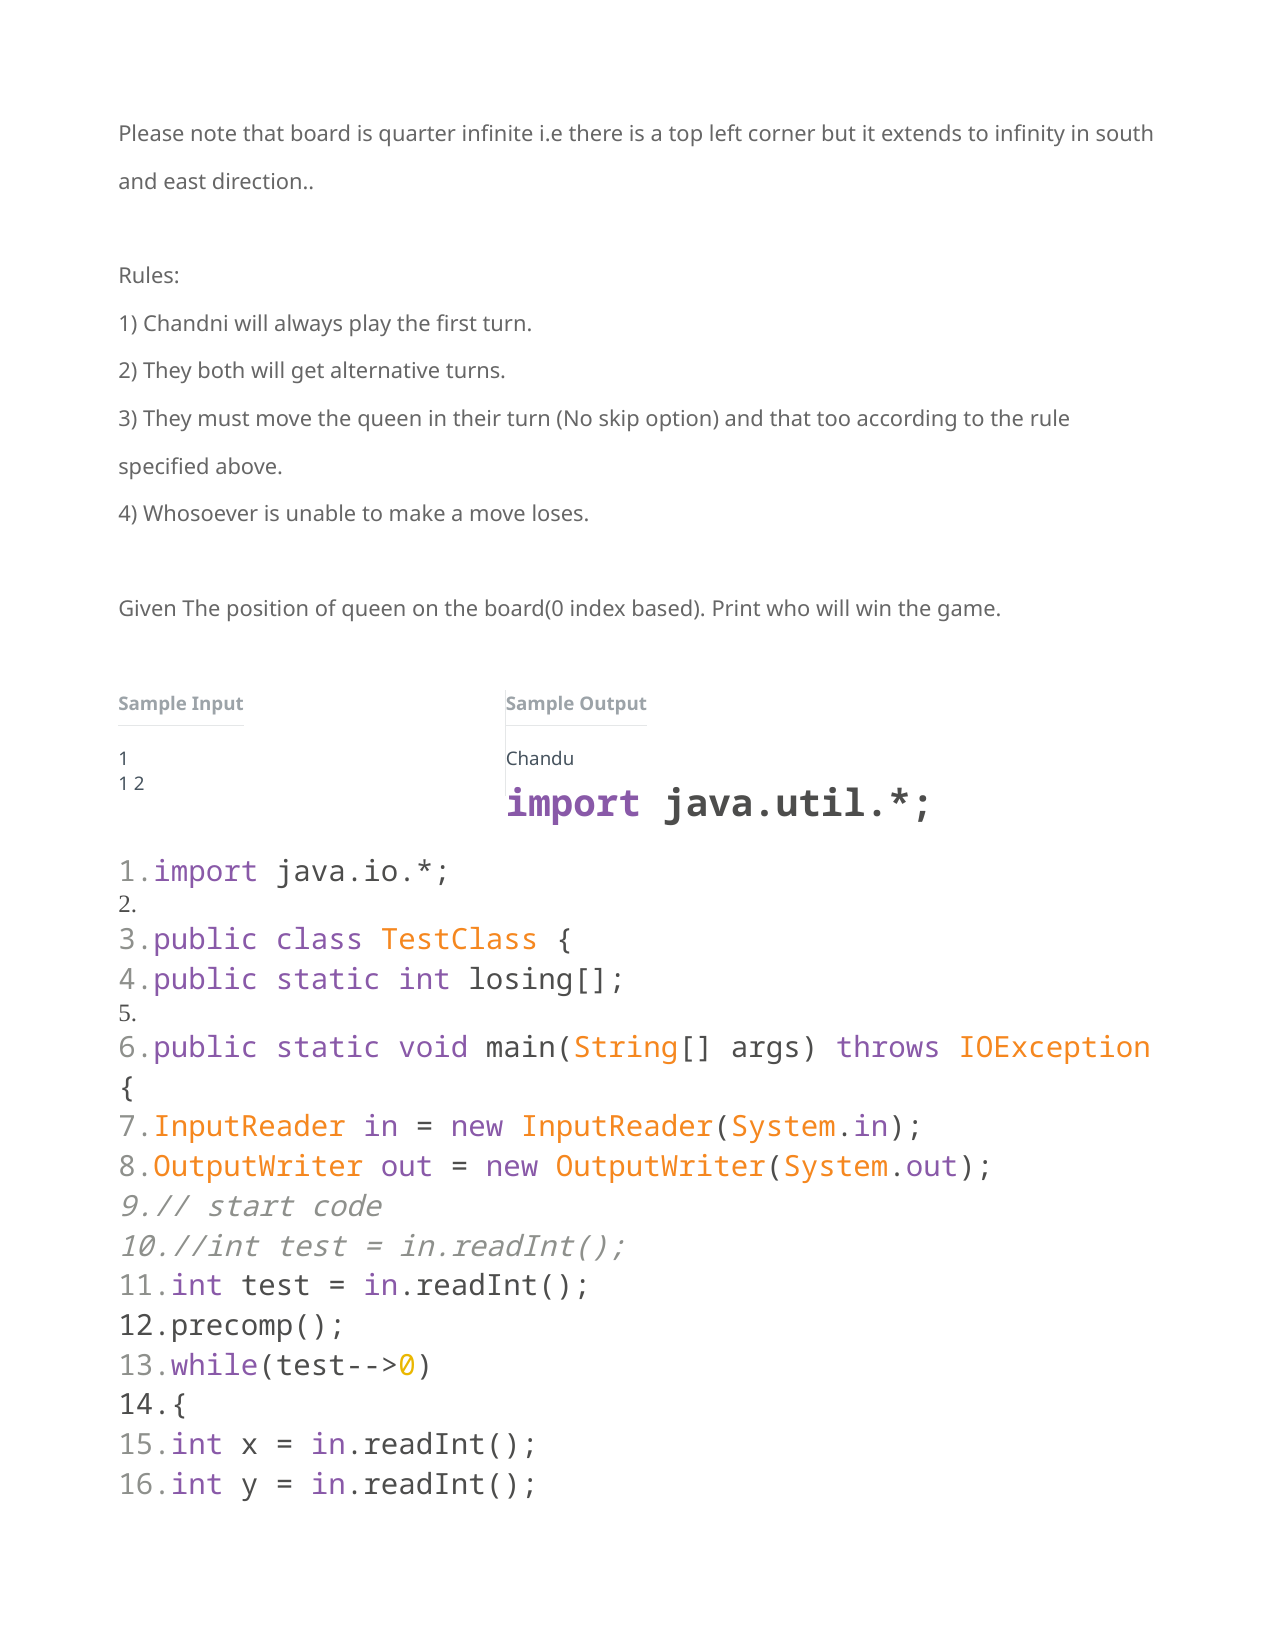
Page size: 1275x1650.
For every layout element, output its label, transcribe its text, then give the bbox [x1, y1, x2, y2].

list public static void main(String[] args) throws IOException { [118, 1026, 1157, 1106]
text 1 [118, 745, 505, 771]
text 1 2 [118, 771, 505, 796]
text Rules: 1) Chandni will always play the first turn. 2) They both will get alternative turns. 3) They must move the queen in their turn (No skip option) and that too according to the rule specified above. 4) Whosoever is unable to make a move loses. [118, 260, 1157, 528]
list //int test = in.readInt(); [118, 1225, 1157, 1264]
list InputReader in = new InputReader(System.in); [118, 1106, 1157, 1145]
list { [118, 1383, 1157, 1423]
list int x = in.readInt(); [118, 1423, 1157, 1463]
text import java.util.*; [118, 777, 1157, 828]
list public static int losing[]; [118, 958, 1157, 998]
text Please note that board is quarter infinite i.e there is a top left corner but it extends to infinity in south and east direction.. [118, 118, 1157, 196]
list // start code [118, 1185, 1157, 1225]
text Sample Input [118, 690, 498, 725]
list int y = in.readInt(); [118, 1463, 1157, 1503]
list precomp(); [118, 1304, 1157, 1344]
list import java.io.*; [118, 850, 1157, 889]
list int test = in.readInt(); [118, 1264, 1157, 1304]
list public class TestClass { [118, 918, 1157, 958]
text Given The position of queen on the board(0 index based). Print who will win the game. [118, 593, 1157, 622]
list OutputWriter out = new OutputWriter(System.out); [118, 1145, 1157, 1185]
text Chandu [506, 745, 893, 771]
list while(test-->0) [118, 1344, 1157, 1383]
text Sample Output [506, 690, 885, 725]
